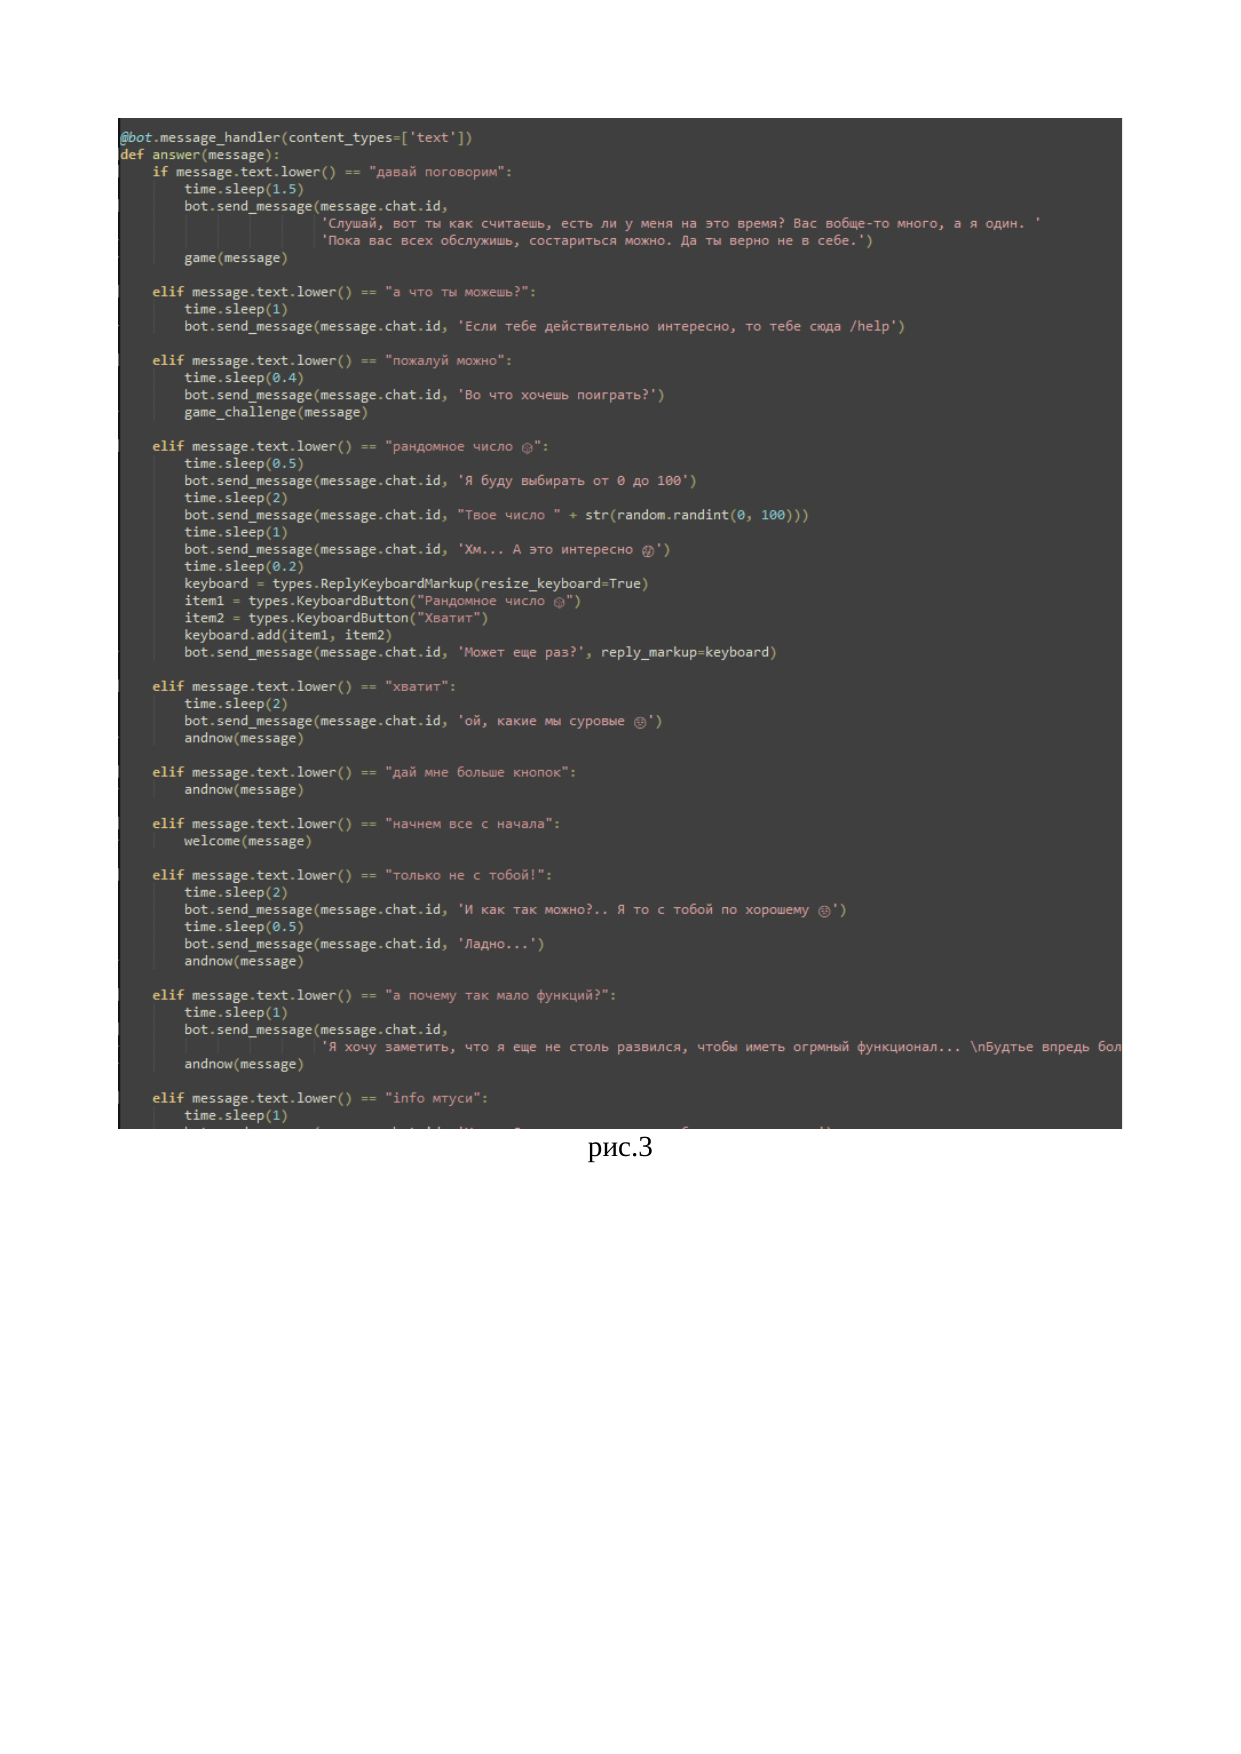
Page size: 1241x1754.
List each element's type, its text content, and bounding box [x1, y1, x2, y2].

text рис.3 [118, 1129, 1122, 1162]
